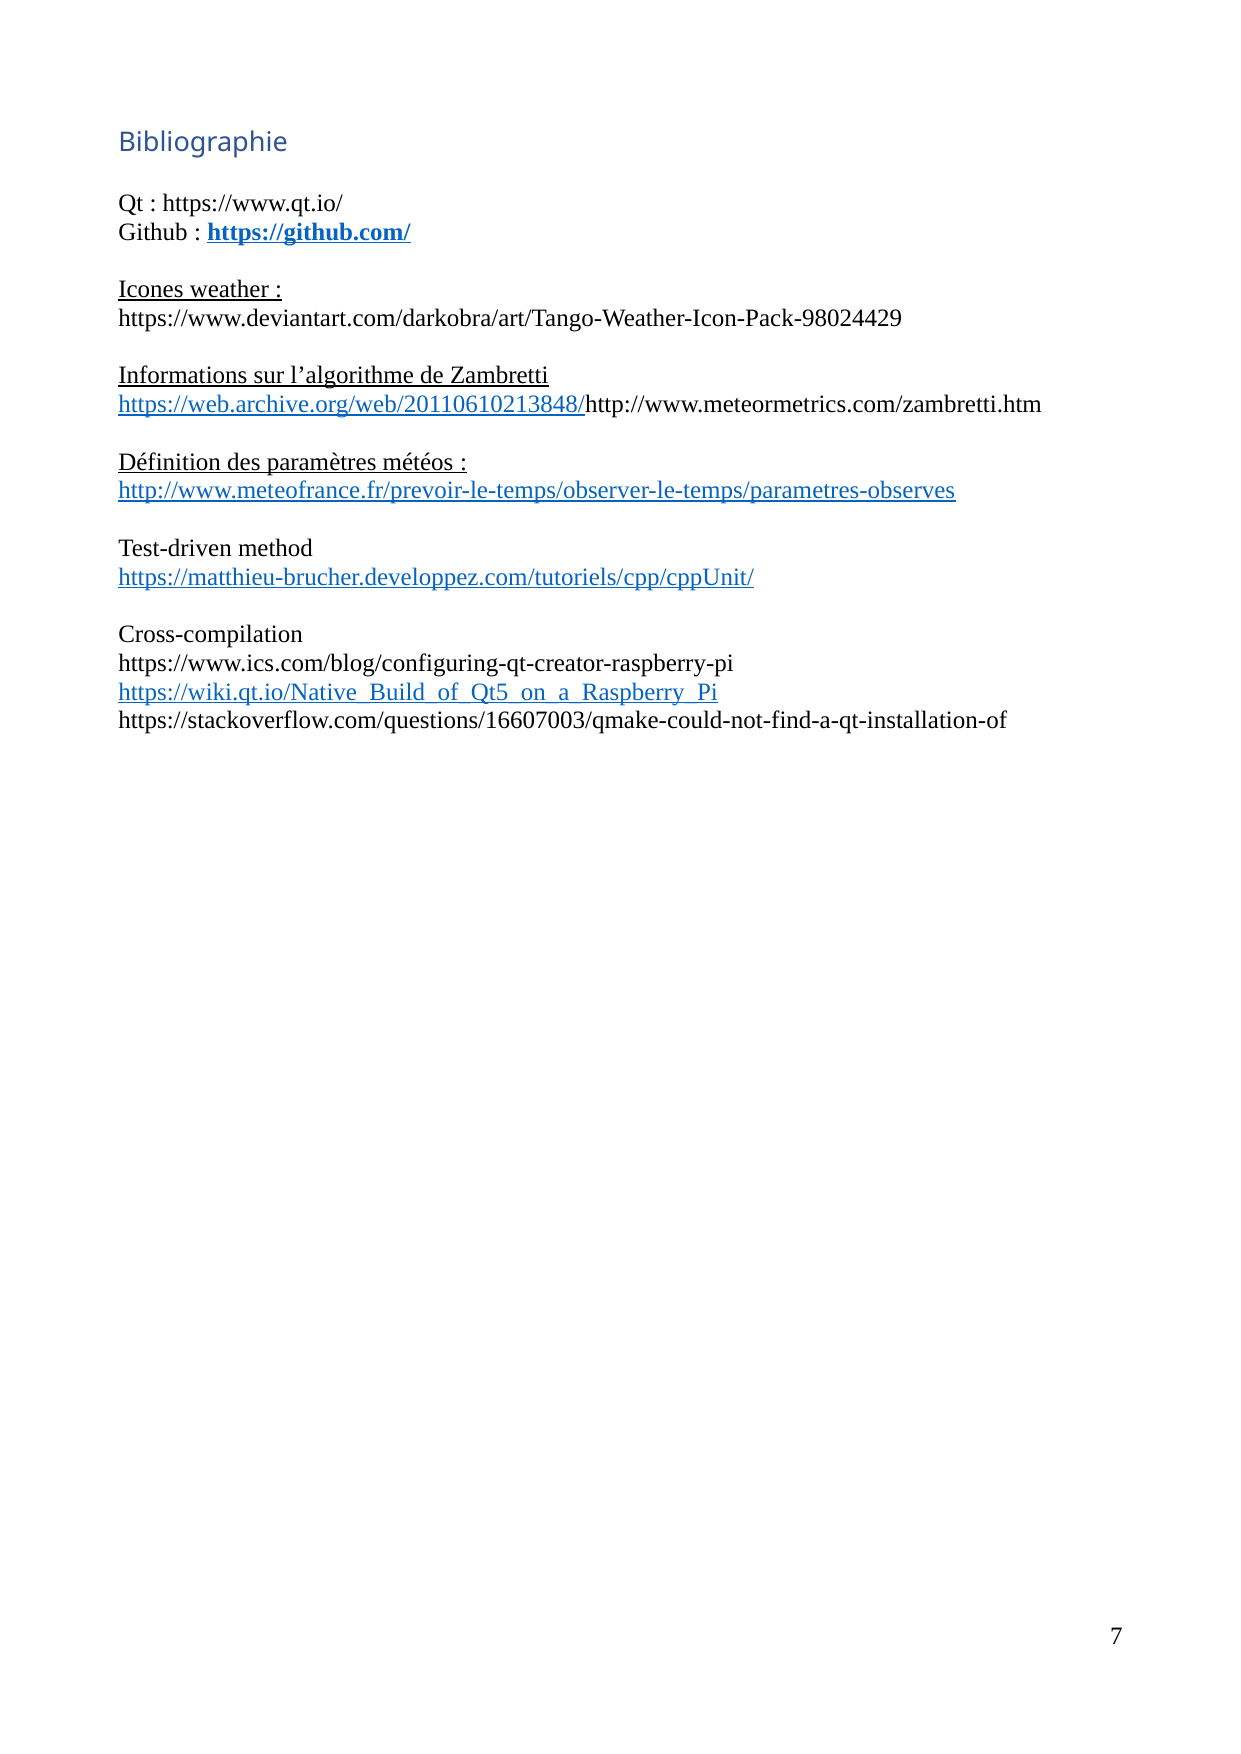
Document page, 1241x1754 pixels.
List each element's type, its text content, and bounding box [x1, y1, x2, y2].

text https://www.deviantart.com/darkobra/art/Tango-Weather-Icon-Pack-98024429 [118, 303, 1122, 332]
text Test-driven method [118, 533, 1122, 562]
text Github : https://github.com/ [118, 217, 1122, 245]
text https://web.archive.org/web/20110610213848/http://www.meteormetrics.com/zambretti.htm [118, 389, 1122, 418]
text http://www.meteofrance.fr/prevoir-le-temps/observer-le-temps/parametres-observes [118, 475, 1122, 504]
text https://stackoverflow.com/questions/16607003/qmake-could-not-find-a-qt-installation-of [118, 705, 1122, 734]
text https://wiki.qt.io/Native_Build_of_Qt5_on_a_Raspberry_Pi [118, 677, 1122, 705]
text Cross-compilation [118, 619, 1122, 648]
subtitle Bibliographie [118, 122, 1122, 159]
text https://www.ics.com/blog/configuring-qt-creator-raspberry-pi [118, 648, 1122, 677]
text https://matthieu-brucher.developpez.com/tutoriels/cpp/cppUnit/ [118, 562, 1122, 590]
text Définition des paramètres météos : [118, 447, 1122, 475]
text Qt : https://www.qt.io/ [118, 188, 1122, 217]
text Icones weather : [118, 274, 1122, 303]
text Informations sur l’algorithme de Zambretti [118, 360, 1122, 389]
